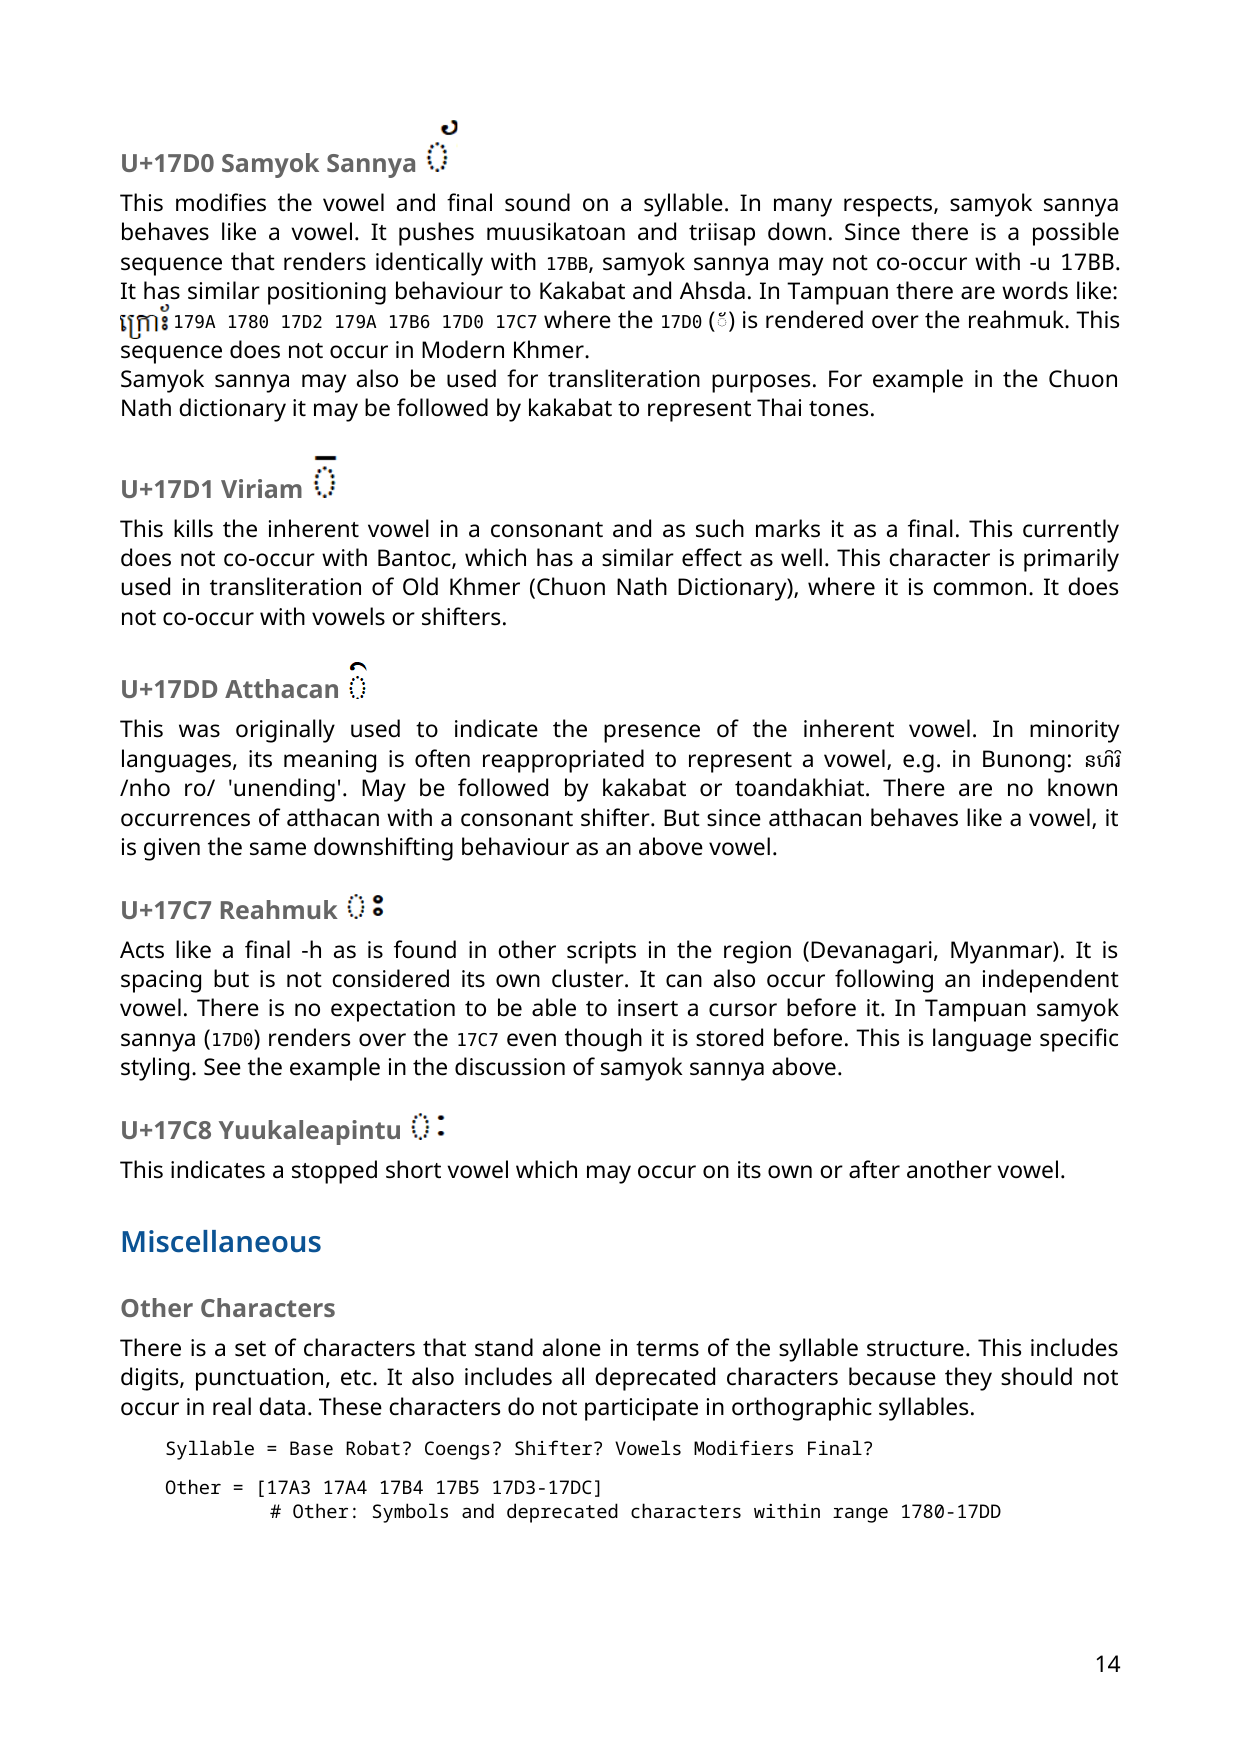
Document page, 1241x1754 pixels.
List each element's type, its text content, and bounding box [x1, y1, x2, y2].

subtitle Miscellaneous [120, 1222, 1121, 1261]
subtitle U+17C7 Reahmuk [120, 891, 1121, 926]
picture [408, 1110, 448, 1140]
text Samyok sannya may also be used for transliteration purposes. For example in the Chuon Nath dictionary it may be followed by kakabat to represent Thai tones. [120, 364, 1121, 423]
picture [310, 451, 341, 498]
text Syllable = Base Robat? Coengs? Shifter? Vowels Modifiers Final? [165, 1436, 1121, 1460]
subtitle U+17C8 Yuukaleapintu [120, 1111, 1121, 1147]
picture [346, 660, 372, 699]
text This was originally used to indicate the presence of the inherent vowel. In minority languages, its meaning is often reappropriated to represent a vowel, e.g. in Bunong: នហ៝​រ៝ /nho ro/ 'unending'. May be followed by kakabat or toandakhiat. There are no known occurrences of atthacan with a consonant shifter. But since atthacan behaves like a vowel, it is given the same downshifting behaviour as an above vowel. [120, 714, 1121, 861]
text Other = [17A3 17A4 17B4 17B5 17D3-17DC] # Other: Symbols and deprecated characters within range 1780-17DD [165, 1475, 1121, 1523]
picture [344, 890, 386, 919]
subtitle Other Characters [120, 1291, 1121, 1325]
picture [423, 120, 458, 172]
subtitle U+17D1 Viriam [120, 452, 1121, 505]
text This indicates a stopped short vowel which may occur on its own or after another vowel. [120, 1155, 1121, 1184]
text Acts like a final -h as is found in other scripts in the region (Devanagari, Myanmar). It is spacing but is not considered its own cluster. It can also occur following an independent vowel. There is no expectation to be able to insert a cursor before it. In Tampuan samyok sannya (17D0) renders over the 17C7 even though it is stored before. This is language specific styling. See the example in the discussion of samyok sannya above. [120, 935, 1121, 1082]
picture [120, 303, 173, 339]
text There is a set of characters that stand alone in terms of the syllable structure. This includes digits, punctuation, etc. It also includes all deprecated characters because they should not occur in real data. These characters do not participate in orthographic syllables. [120, 1333, 1121, 1421]
subtitle U+17DD Atthacan [120, 660, 1121, 706]
text This kills the inherent vowel in a consonant and as such marks it as a final. This currently does not co-occur with Bantoc, which has a similar effect as well. This character is primarily used in transliteration of Old Khmer (Chuon Nath Dictionary), where it is common. It does not co-occur with vowels or shifters. [120, 514, 1121, 631]
text This modifies the vowel and final sound on a syllable. In many respects, samyok sannya behaves like a vowel. It pushes muusikatoan and triisap down. Since there is a possible sequence that renders identically with 17BB, samyok sannya may not co-occur with -u 17BB. It has similar positioning behaviour to Kakabat and Ahsda. In Tampuan there are words like: 179A 1780 17D2 179A 17B6 17D0 17C7 where the 17D0 (័) is rendered over the reahmuk. This sequence does not occur in Modern Khmer. [120, 188, 1121, 364]
subtitle U+17D0 Samyok Sannya [120, 120, 1121, 179]
